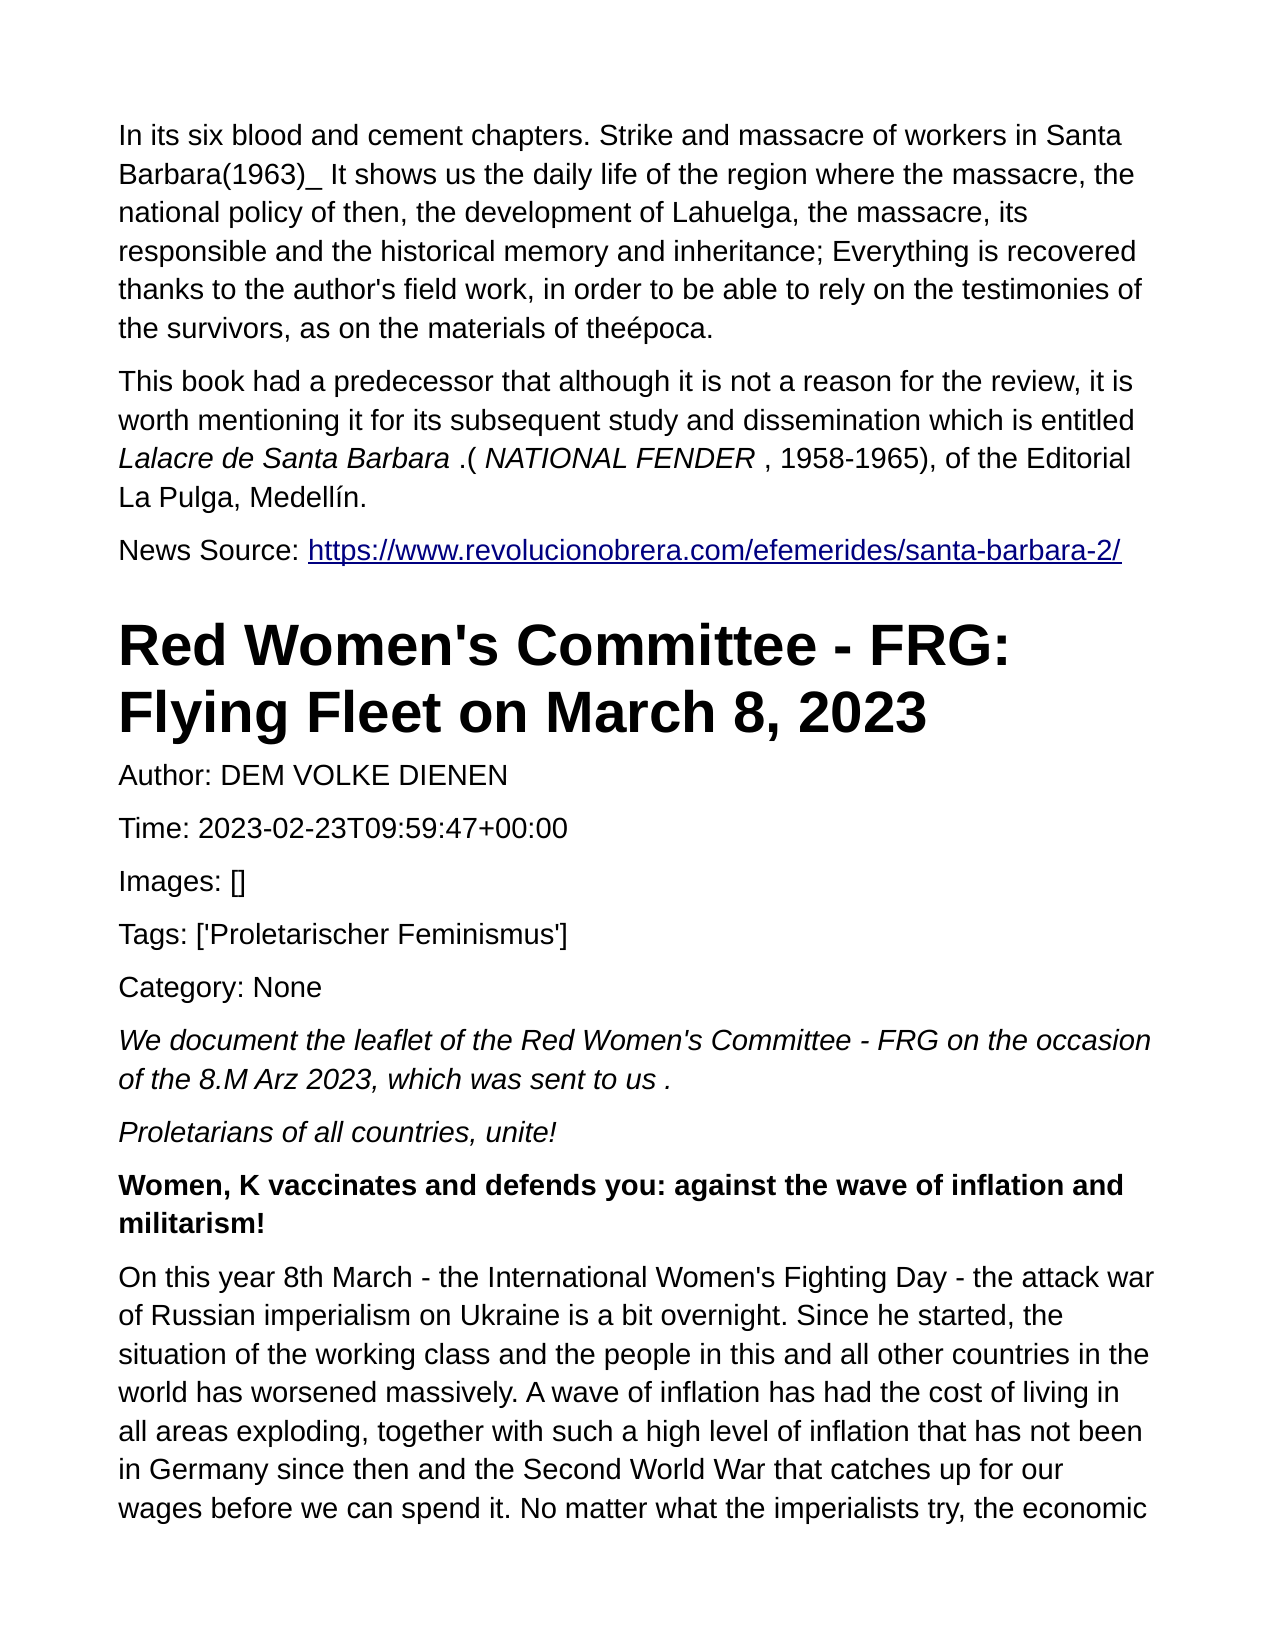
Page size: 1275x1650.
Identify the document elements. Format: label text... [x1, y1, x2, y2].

text Images: [] [118, 864, 1157, 897]
text Category: None [118, 970, 1157, 1003]
text In its six blood and cement chapters. Strike and massacre of workers in Santa Barbara(1963)_ It shows us the daily life of the region where the massacre, the national policy of then, the development of Lahuelga, the massacre, its responsible and the historical memory and inheritance; Everything is recovered thanks to the author's field work, in order to be able to rely on the testimonies of the survivors, as on the materials of theépoca. [118, 118, 1157, 344]
text Proletarians of all countries, unite! [118, 1115, 1157, 1148]
text Tags: ['Proletarischer Feminismus'] [118, 917, 1157, 950]
text News Source: https://www.revolucionobrera.com/efemerides/santa-barbara-2/ [118, 533, 1157, 566]
text Author: DEM VOLKE DIENEN [118, 757, 1157, 791]
text Women, K vaccinates and defends you: against the wave of inflation and militarism! [118, 1168, 1157, 1240]
text This book had a predecessor that although it is not a reason for the review, it is worth mentioning it for its subsequent study and dissemination which is entitled Lalacre de Santa Barbara .( NATIONAL FENDER , 1958-1965), of the Editorial La Pulga, Medellín. [118, 364, 1157, 513]
text We document the leaflet of the Red Women's Committee - FRG on the occasion of the 8.M Arz 2023, which was sent to us . [118, 1023, 1157, 1095]
text On this year 8th March - the International Women's Fighting Day - the attack war of Russian imperialism on Ukraine is a bit overnight. Since he started, the situation of the working class and the people in this and all other countries in the world has worsened massively. A wave of inflation has had the cost of living in all areas exploding, together with such a high level of inflation that has not been in Germany since then and the Second World War that catches up for our wages before we can spend it. No matter what the imperialists try, the economic [118, 1259, 1157, 1524]
text Time: 2023-02-23T09:59:47+00:00 [118, 811, 1157, 844]
subtitle Red Women's Committee - FRG: Flying Fleet on March 8, 2023 [118, 611, 1157, 745]
